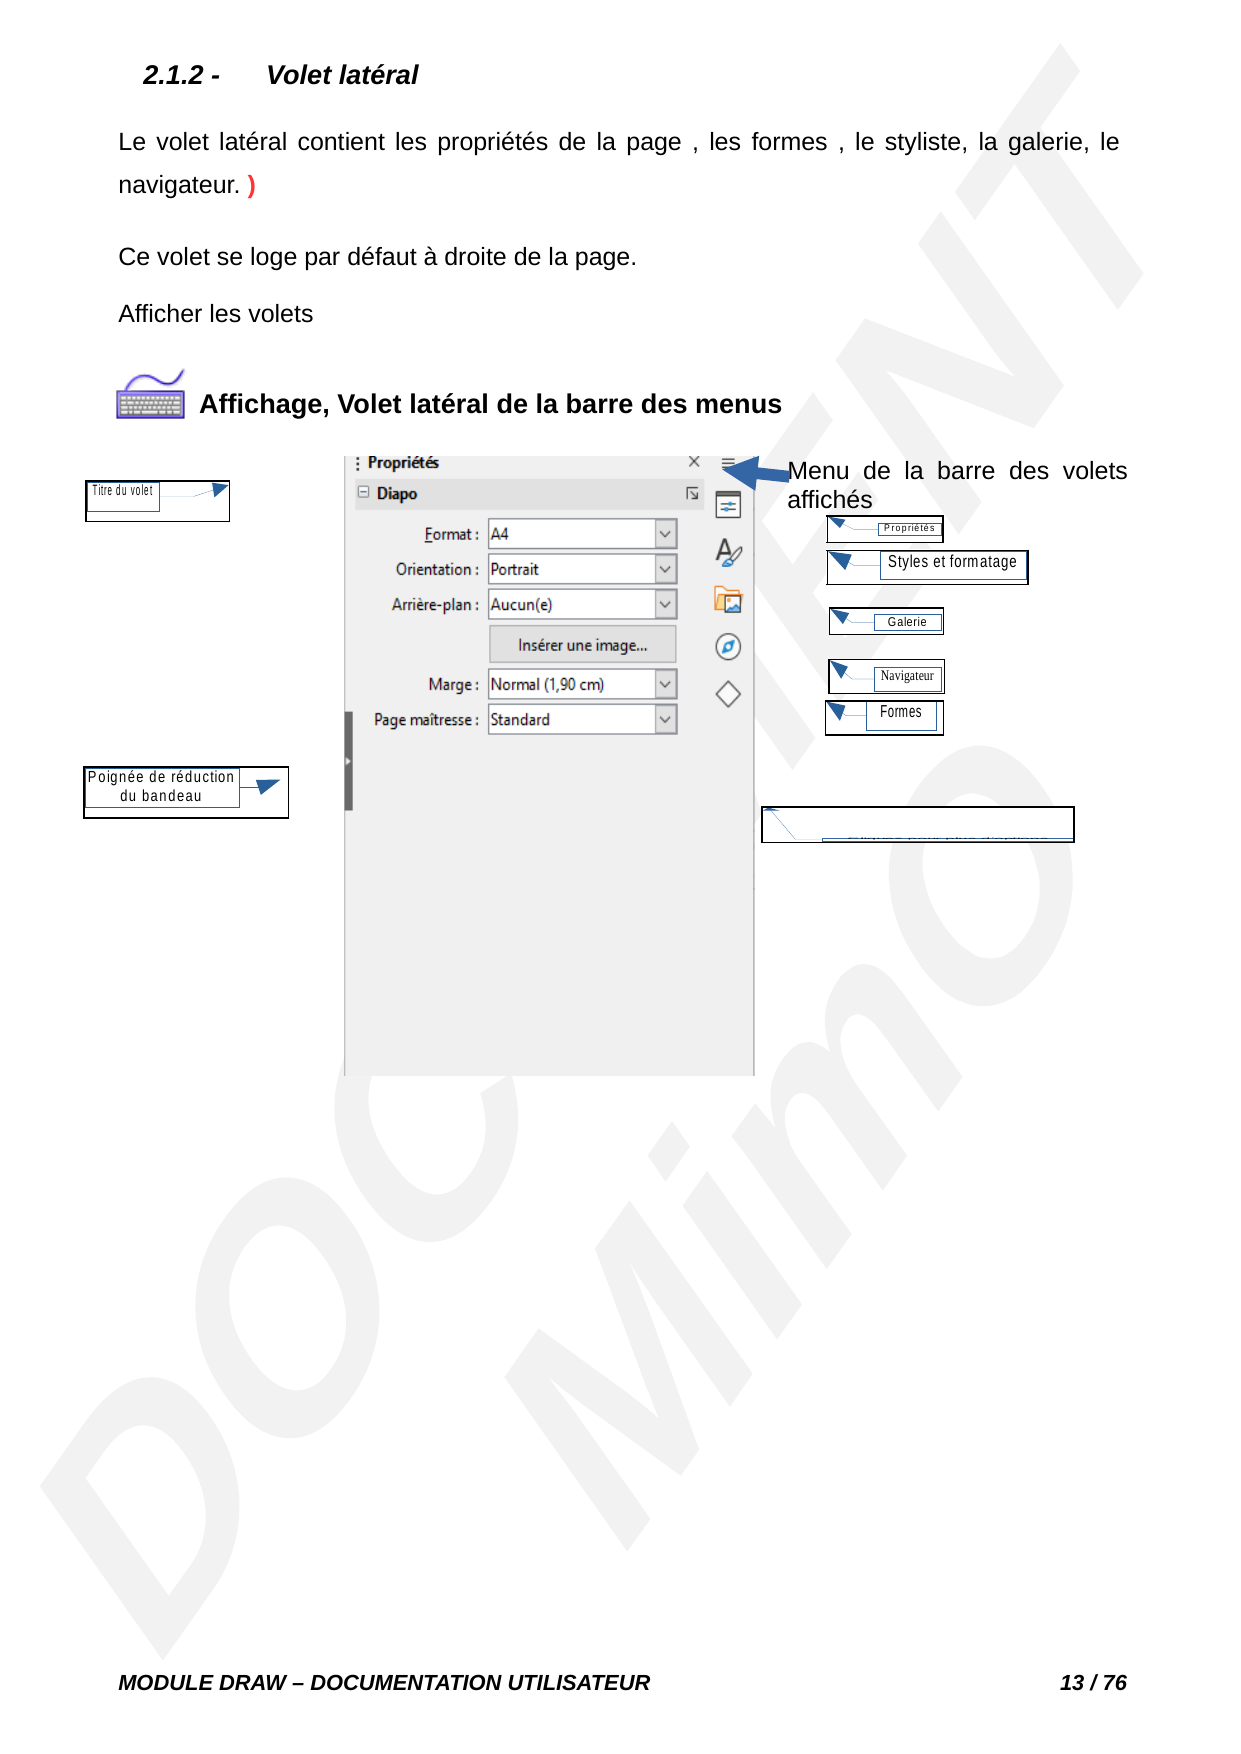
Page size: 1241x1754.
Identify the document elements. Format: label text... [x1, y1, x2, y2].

text Le volet latéral contient les propriétés de la page , les formes , le styliste, la galerie, le navigateur. ) [118, 126, 1122, 198]
table_header Menu de la barre des volets affichés [781, 450, 1134, 1111]
text Affichage, Volet latéral de la barre des menus [188, 388, 1122, 419]
picture [344, 456, 755, 1076]
picture [112, 358, 188, 433]
table_header [77, 450, 330, 1111]
text Ce volet se loge par défaut à droite de la page. [118, 241, 1122, 270]
table_header [330, 450, 781, 1111]
subtitle Volet latéral [143, 59, 1122, 90]
text Afficher les volets [118, 299, 1122, 328]
